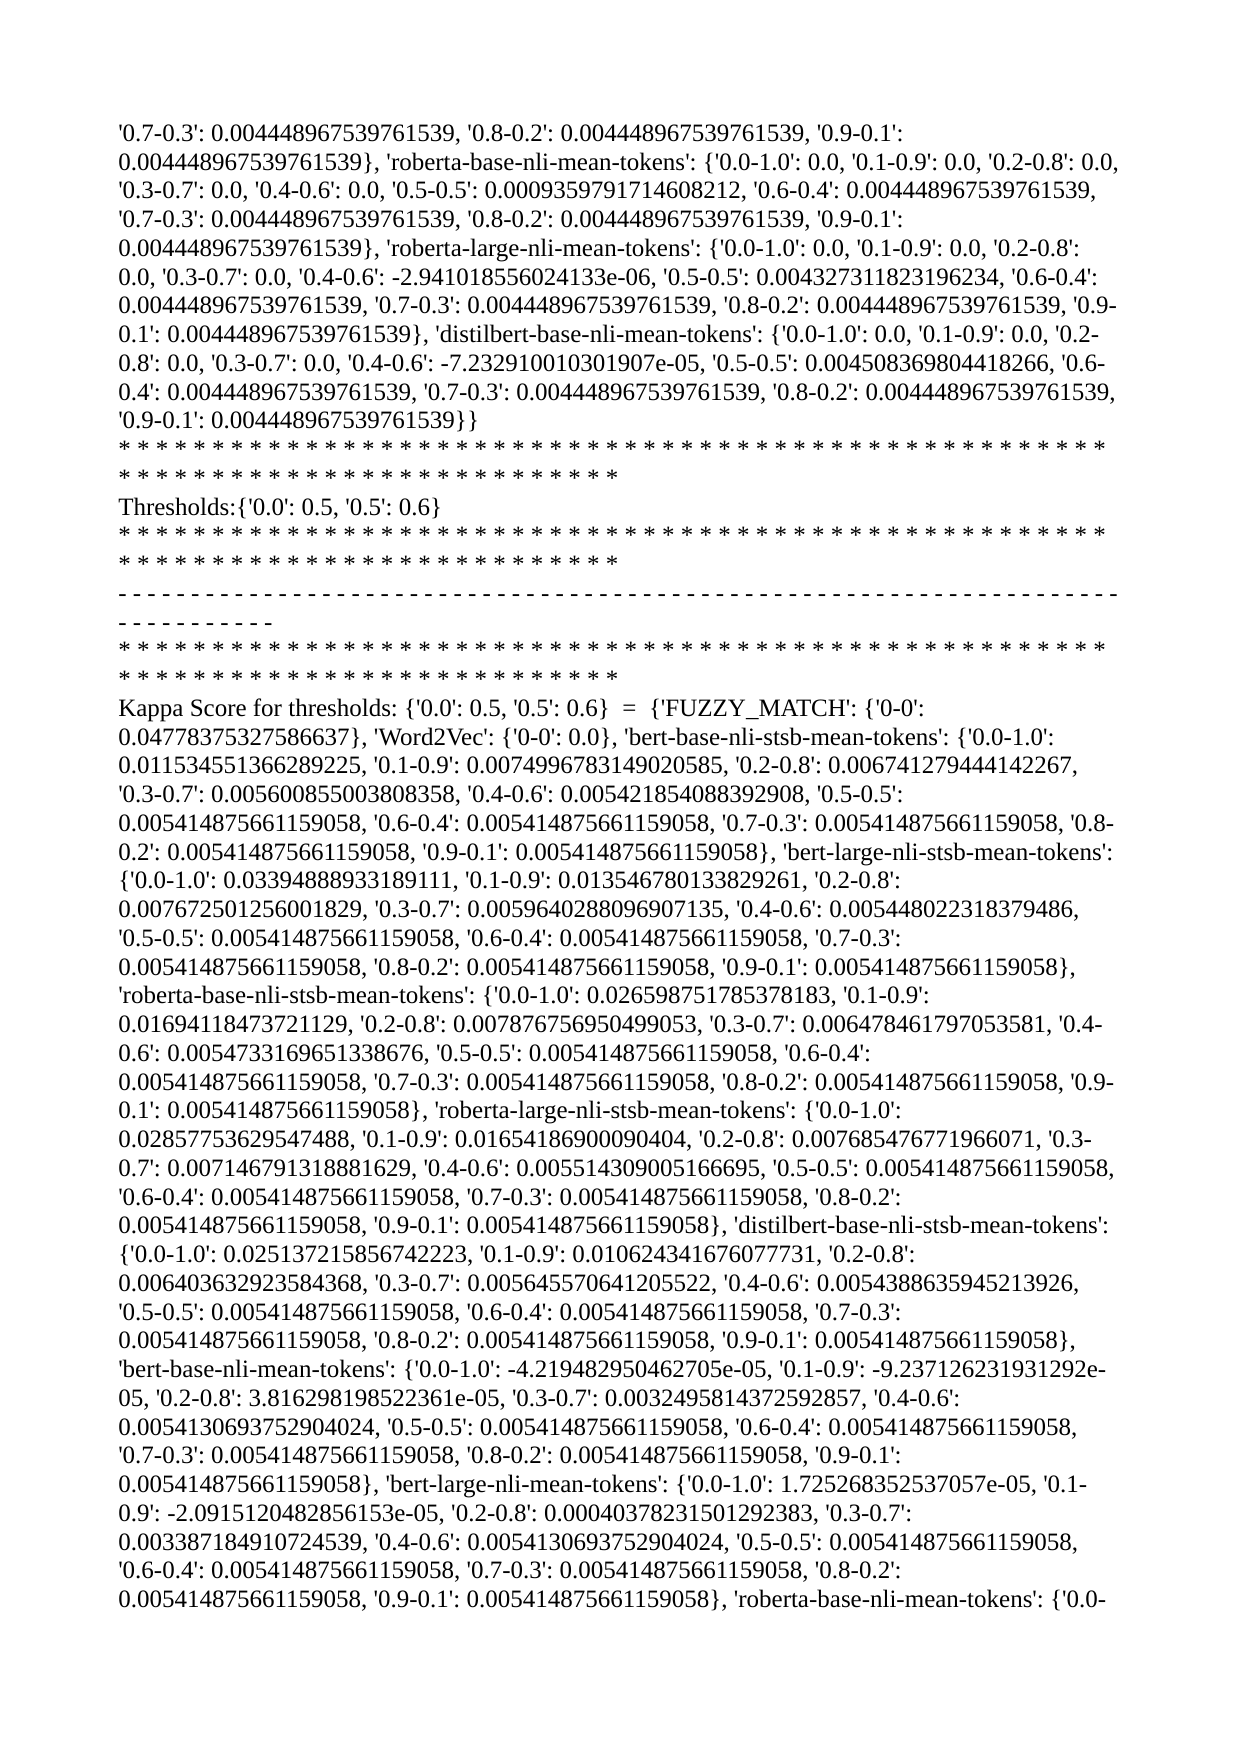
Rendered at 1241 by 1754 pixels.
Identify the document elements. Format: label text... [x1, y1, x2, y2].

text * * * * * * * * * * * * * * * * * * * * * * * * * * * * * * * * * * * * * * * * * * * * * * * * * * * * * * * * * * * * * * * * * * * * * * * * * * * * * * * * [118, 434, 1122, 492]
text * * * * * * * * * * * * * * * * * * * * * * * * * * * * * * * * * * * * * * * * * * * * * * * * * * * * * * * * * * * * * * * * * * * * * * * * * * * * * * * * [118, 521, 1122, 578]
text Kappa Score for thresholds: {'0.0': 0.5, '0.5': 0.6} = {'FUZZY_MATCH': {'0-0': 0.04778375327586637}, 'Word2Vec': {'0-0': 0.0}, 'bert-base-nli-stsb-mean-tokens': {'0.0-1.0': 0.011534551366289225, '0.1-0.9': 0.0074996783149020585, '0.2-0.8': 0.006741279444142267, '0.3-0.7': 0.005600855003808358, '0.4-0.6': 0.005421854088392908, '0.5-0.5': 0.005414875661159058, '0.6-0.4': 0.005414875661159058, '0.7-0.3': 0.005414875661159058, '0.8-0.2': 0.005414875661159058, '0.9-0.1': 0.005414875661159058}, 'bert-large-nli-stsb-mean-tokens': {'0.0-1.0': 0.03394888933189111, '0.1-0.9': 0.013546780133829261, '0.2-0.8': 0.007672501256001829, '0.3-0.7': 0.0059640288096907135, '0.4-0.6': 0.005448022318379486, '0.5-0.5': 0.005414875661159058, '0.6-0.4': 0.005414875661159058, '0.7-0.3': 0.005414875661159058, '0.8-0.2': 0.005414875661159058, '0.9-0.1': 0.005414875661159058}, 'roberta-base-nli-stsb-mean-tokens': {'0.0-1.0': 0.026598751785378183, '0.1-0.9': 0.01694118473721129, '0.2-0.8': 0.007876756950499053, '0.3-0.7': 0.006478461797053581, '0.4-0.6': 0.0054733169651338676, '0.5-0.5': 0.005414875661159058, '0.6-0.4': 0.005414875661159058, '0.7-0.3': 0.005414875661159058, '0.8-0.2': 0.005414875661159058, '0.9-0.1': 0.005414875661159058}, 'roberta-large-nli-stsb-mean-tokens': {'0.0-1.0': 0.02857753629547488, '0.1-0.9': 0.01654186900090404, '0.2-0.8': 0.007685476771966071, '0.3-0.7': 0.007146791318881629, '0.4-0.6': 0.005514309005166695, '0.5-0.5': 0.005414875661159058, '0.6-0.4': 0.005414875661159058, '0.7-0.3': 0.005414875661159058, '0.8-0.2': 0.005414875661159058, '0.9-0.1': 0.005414875661159058}, 'distilbert-base-nli-stsb-mean-tokens': {'0.0-1.0': 0.025137215856742223, '0.1-0.9': 0.010624341676077731, '0.2-0.8': 0.006403632923584368, '0.3-0.7': 0.005645570641205522, '0.4-0.6': 0.0054388635945213926, '0.5-0.5': 0.005414875661159058, '0.6-0.4': 0.005414875661159058, '0.7-0.3': 0.005414875661159058, '0.8-0.2': 0.005414875661159058, '0.9-0.1': 0.005414875661159058}, 'bert-base-nli-mean-tokens': {'0.0-1.0': -4.219482950462705e-05, '0.1-0.9': -9.237126231931292e-05, '0.2-0.8': 3.816298198522361e-05, '0.3-0.7': 0.0032495814372592857, '0.4-0.6': 0.0054130693752904024, '0.5-0.5': 0.005414875661159058, '0.6-0.4': 0.005414875661159058, '0.7-0.3': 0.005414875661159058, '0.8-0.2': 0.005414875661159058, '0.9-0.1': 0.005414875661159058}, 'bert-large-nli-mean-tokens': {'0.0-1.0': 1.725268352537057e-05, '0.1-0.9': -2.0915120482856153e-05, '0.2-0.8': 0.00040378231501292383, '0.3-0.7': 0.003387184910724539, '0.4-0.6': 0.0054130693752904024, '0.5-0.5': 0.005414875661159058, '0.6-0.4': 0.005414875661159058, '0.7-0.3': 0.005414875661159058, '0.8-0.2': 0.005414875661159058, '0.9-0.1': 0.005414875661159058}, 'roberta-base-nli-mean-tokens': {'0.0- [118, 693, 1122, 1613]
text Thresholds:{'0.0': 0.5, '0.5': 0.6} [118, 492, 1122, 521]
text * * * * * * * * * * * * * * * * * * * * * * * * * * * * * * * * * * * * * * * * * * * * * * * * * * * * * * * * * * * * * * * * * * * * * * * * * * * * * * * * [118, 636, 1122, 693]
text - - - - - - - - - - - - - - - - - - - - - - - - - - - - - - - - - - - - - - - - - - - - - - - - - - - - - - - - - - - - - - - - - - - - - - - - - - - - - - - - [118, 578, 1122, 636]
text '0.7-0.3': 0.004448967539761539, '0.8-0.2': 0.004448967539761539, '0.9-0.1': 0.004448967539761539}, 'roberta-base-nli-mean-tokens': {'0.0-1.0': 0.0, '0.1-0.9': 0.0, '0.2-0.8': 0.0, '0.3-0.7': 0.0, '0.4-0.6': 0.0, '0.5-0.5': 0.0009359791714608212, '0.6-0.4': 0.004448967539761539, '0.7-0.3': 0.004448967539761539, '0.8-0.2': 0.004448967539761539, '0.9-0.1': 0.004448967539761539}, 'roberta-large-nli-mean-tokens': {'0.0-1.0': 0.0, '0.1-0.9': 0.0, '0.2-0.8': 0.0, '0.3-0.7': 0.0, '0.4-0.6': -2.941018556024133e-06, '0.5-0.5': 0.004327311823196234, '0.6-0.4': 0.004448967539761539, '0.7-0.3': 0.004448967539761539, '0.8-0.2': 0.004448967539761539, '0.9-0.1': 0.004448967539761539}, 'distilbert-base-nli-mean-tokens': {'0.0-1.0': 0.0, '0.1-0.9': 0.0, '0.2-0.8': 0.0, '0.3-0.7': 0.0, '0.4-0.6': -7.232910010301907e-05, '0.5-0.5': 0.004508369804418266, '0.6-0.4': 0.004448967539761539, '0.7-0.3': 0.004448967539761539, '0.8-0.2': 0.004448967539761539, '0.9-0.1': 0.004448967539761539}} [118, 118, 1122, 434]
